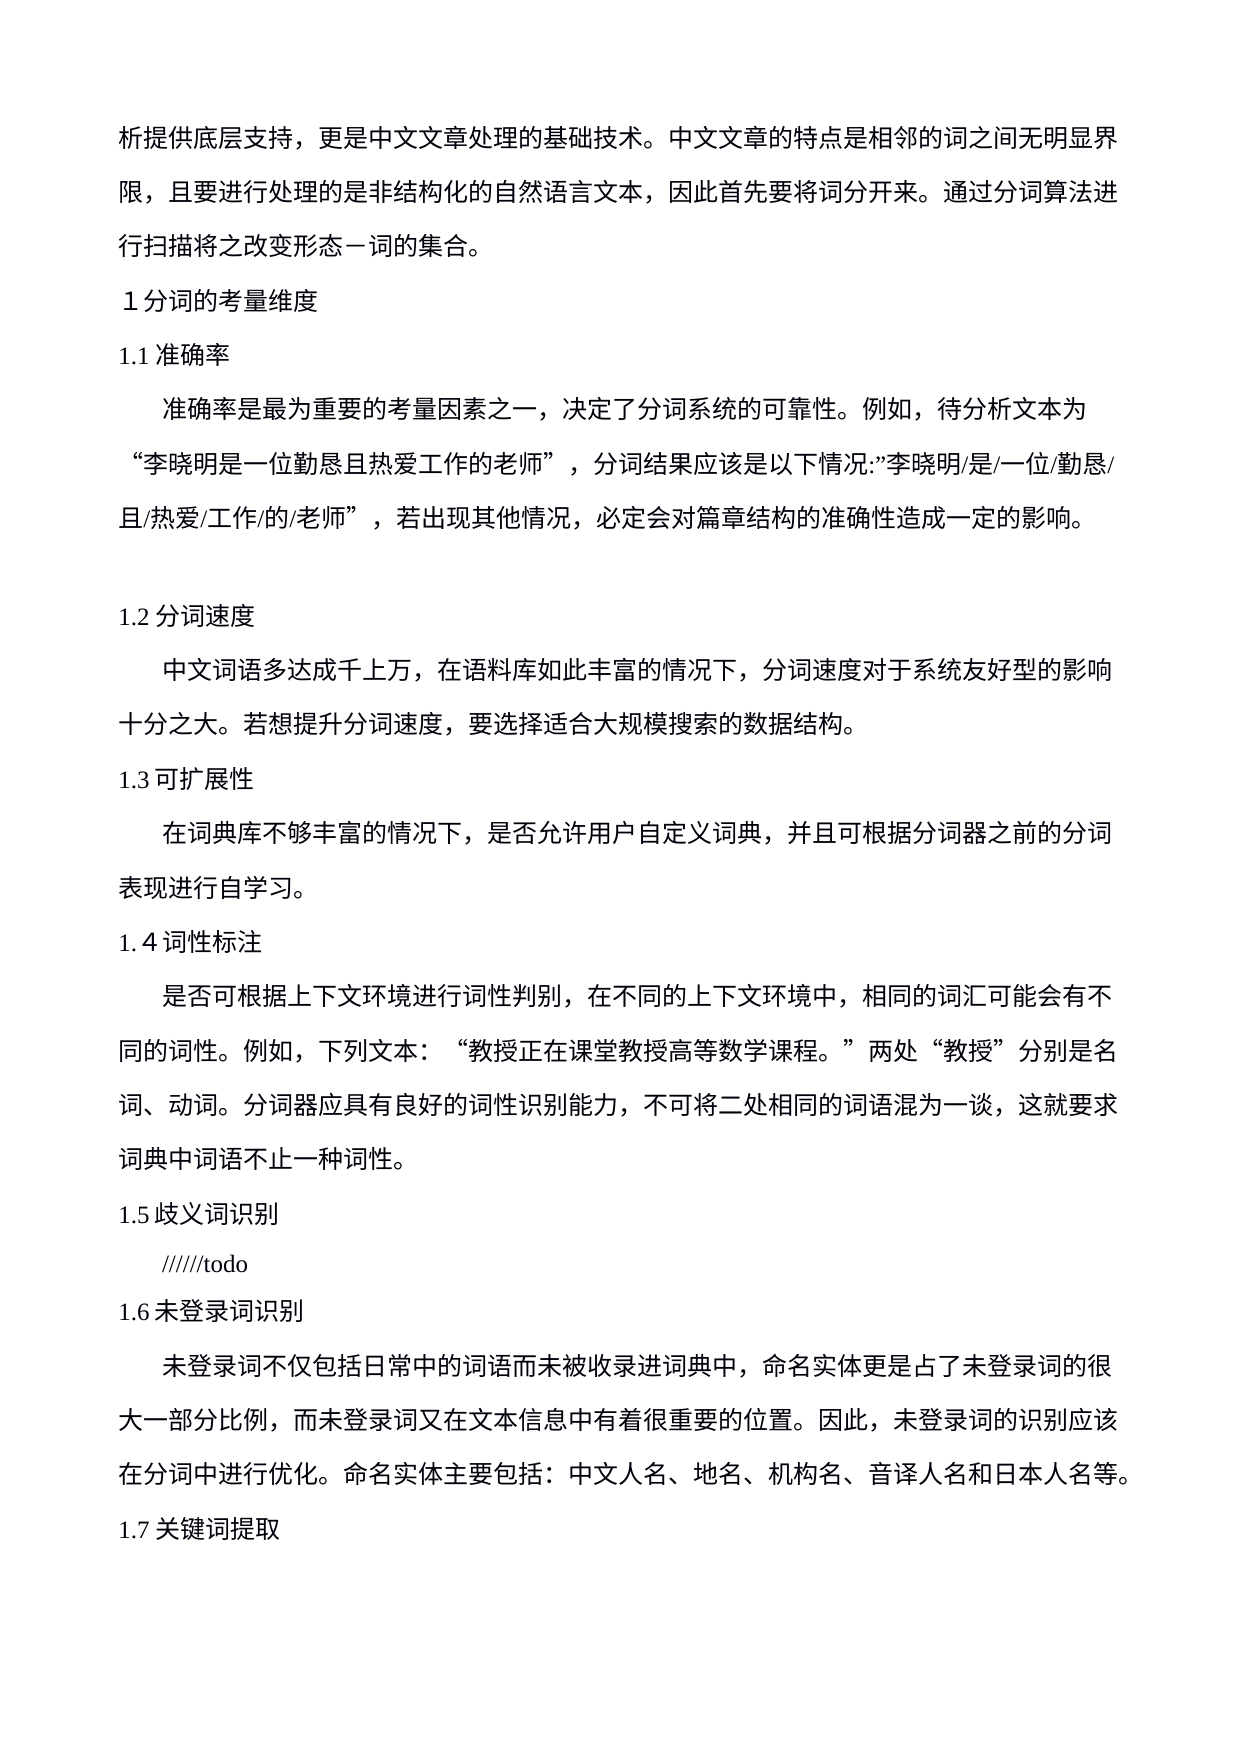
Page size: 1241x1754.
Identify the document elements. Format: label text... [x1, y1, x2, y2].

text 中文词语多达成千上万，在语料库如此丰富的情况下，分词速度对于系统友好型的影响十分之大。若想提升分词速度，要选择适合大规模搜索的数据结构。 [118, 651, 1122, 741]
text 1.1 准确率 [118, 336, 1122, 372]
text 1.6未登录词识别 [118, 1292, 1122, 1328]
text １分词的考量维度 [118, 281, 1122, 317]
text 未登录词不仅包括日常中的词语而未被收录进词典中，命名实体更是占了未登录词的很大一部分比例，而未登录词又在文本信息中有着很重要的位置。因此，未登录词的识别应该在分词中进行优化。命名实体主要包括：中文人名、地名、机构名、音译人名和日本人名等。 [118, 1346, 1122, 1491]
text 在词典库不够丰富的情况下，是否允许用户自定义词典，并且可根据分词器之前的分词表现进行自学习。 [118, 814, 1122, 904]
text 1.5歧义词识别 [118, 1194, 1122, 1231]
text 1.3可扩展性 [118, 759, 1122, 796]
text 析提供底层支持，更是中文文章处理的基础技术。中文文章的特点是相邻的词之间无明显界限，且要进行处理的是非结构化的自然语言文本，因此首先要将词分开来。通过分词算法进行扫描将之改变形态－词的集合。 [118, 118, 1122, 263]
text //////todo [118, 1249, 1122, 1277]
text 1.４词性标注 [118, 922, 1122, 959]
text 1.7 关键词提取 [118, 1509, 1122, 1546]
text 1.2 分词速度 [118, 596, 1122, 632]
text 准确率是最为重要的考量因素之一，决定了分词系统的可靠性。例如，待分析文本为“李晓明是一位勤恳且热爱工作的老师”，分词结果应该是以下情况:”李晓明/是/一位/勤恳/且/热爱/工作/的/老师”，若出现其他情况，必定会对篇章结构的准确性造成一定的影响。 [118, 390, 1122, 535]
text 是否可根据上下文环境进行词性判别，在不同的上下文环境中，相同的词汇可能会有不同的词性。例如，下列文本：“教授正在课堂教授高等数学课程。”两处“教授”分别是名词、动词。分词器应具有良好的词性识别能力，不可将二处相同的词语混为一谈，这就要求词典中词语不止一种词性。 [118, 977, 1122, 1176]
